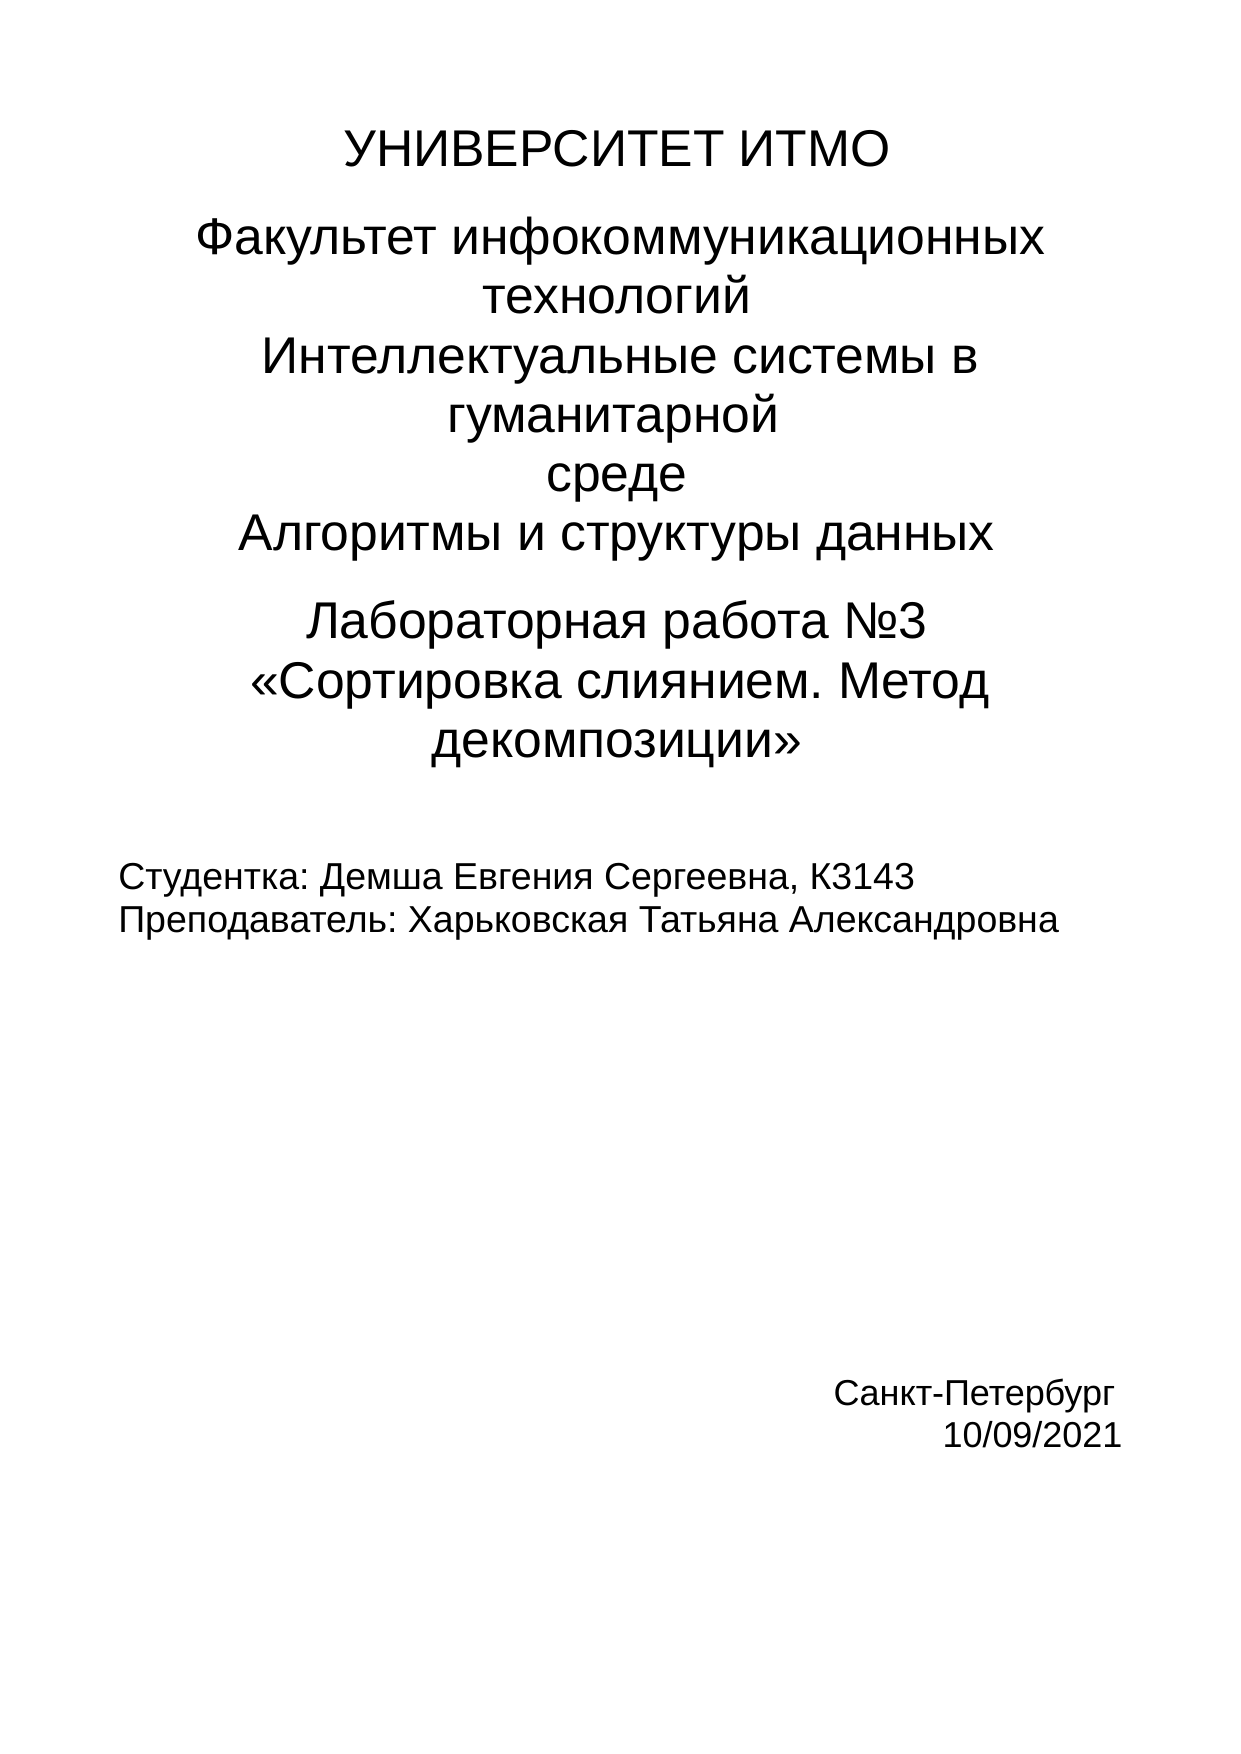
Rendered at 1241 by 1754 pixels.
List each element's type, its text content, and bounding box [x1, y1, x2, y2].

text Студентка: Демша Евгения Сергеевна, К3143 Преподаватель: Харьковская Татьяна Александровна [118, 768, 1122, 1257]
text Санкт-Петербург 10/09/2021 [118, 1372, 1122, 1455]
text УНИВЕРСИТЕТ ИТМО [118, 118, 1122, 177]
text Факультет инфокоммуникационных технологий Интеллектуальные системы в гуманитарной среде Алгоритмы и структуры данных Лабораторная работа №3 «Сортировка слиянием. Метод декомпозиции» [118, 177, 1122, 768]
